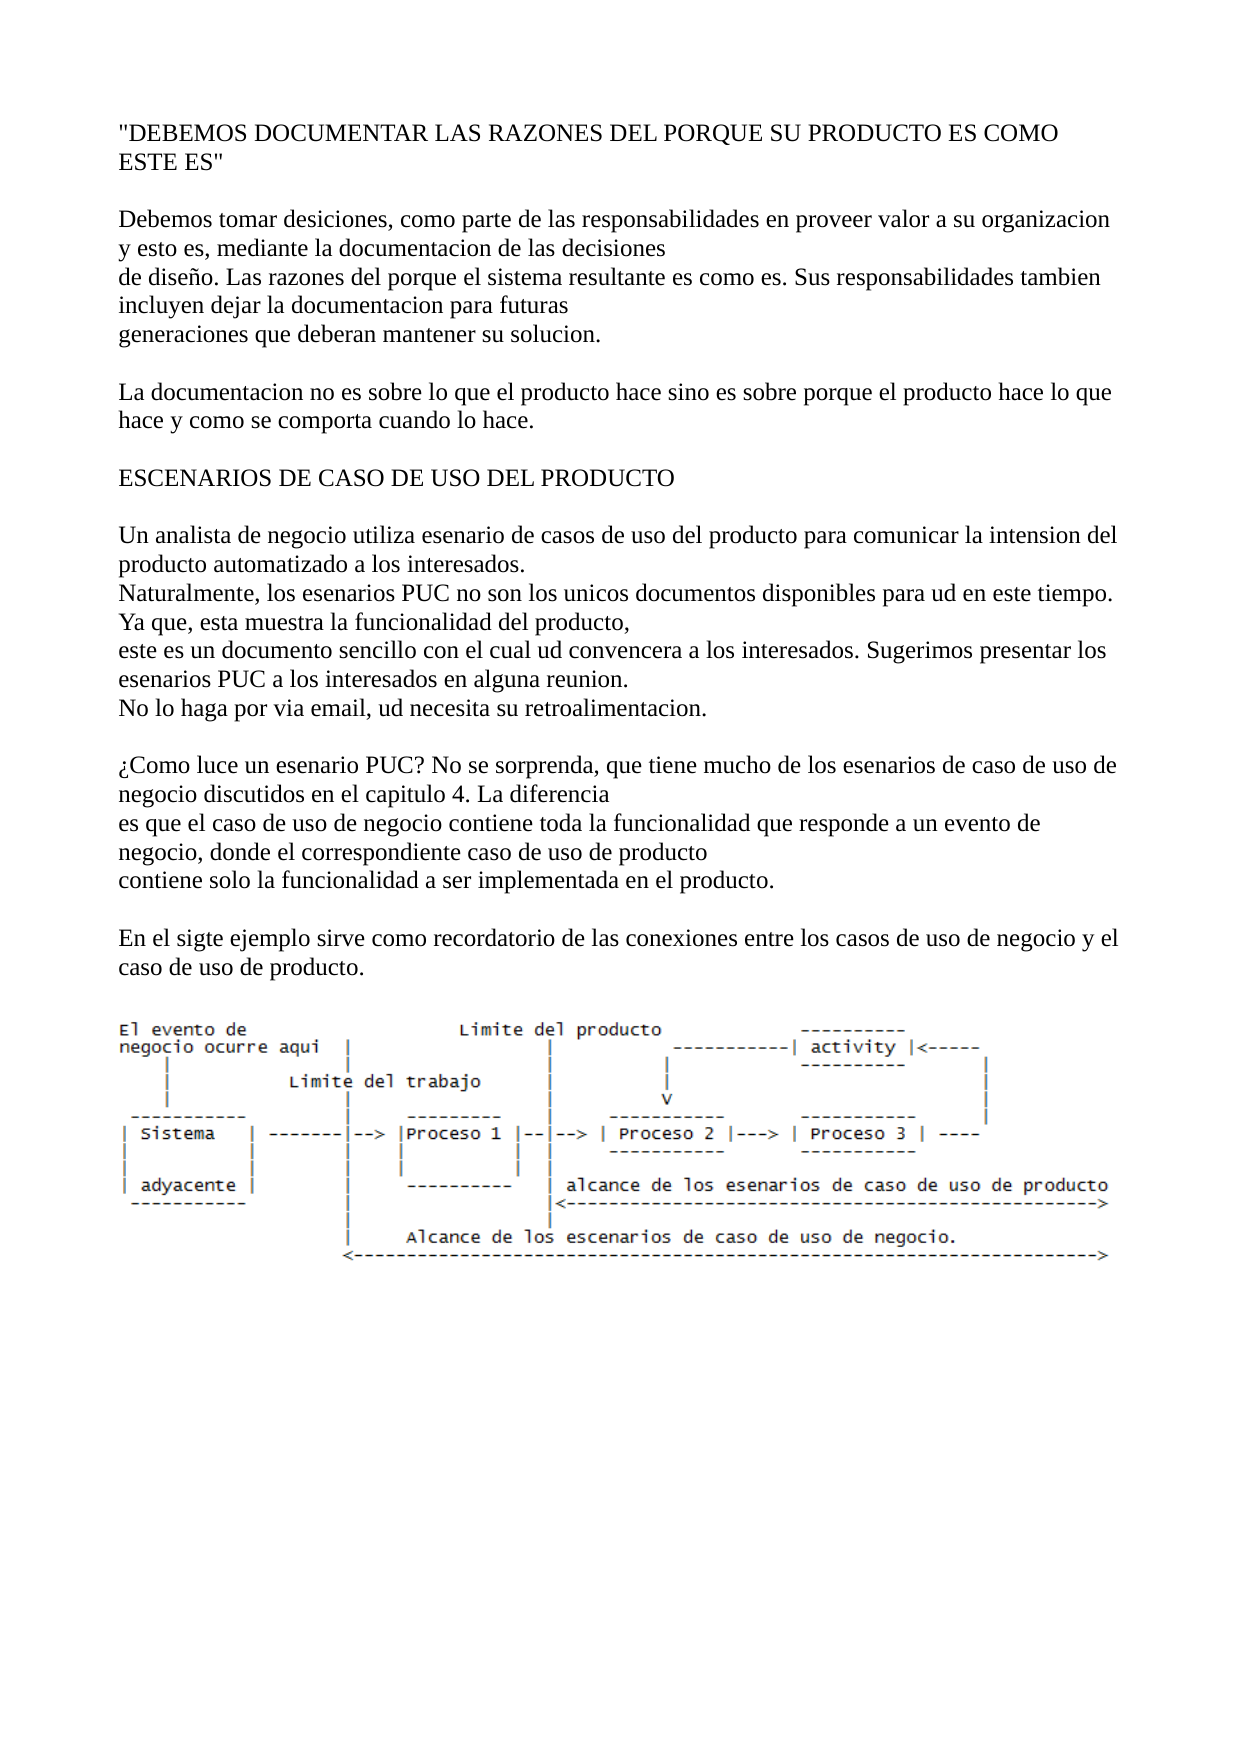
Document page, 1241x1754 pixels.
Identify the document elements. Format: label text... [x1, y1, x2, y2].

text ESCENARIOS DE CASO DE USO DEL PRODUCTO [118, 463, 1122, 492]
text En el sigte ejemplo sirve como recordatorio de las conexiones entre los casos de uso de negocio y el caso de uso de producto. [118, 923, 1122, 981]
text generaciones que deberan mantener su solucion. [118, 319, 1122, 348]
text este es un documento sencillo con el cual ud convencera a los interesados. Sugerimos presentar los esenarios PUC a los interesados en alguna reunion. [118, 636, 1122, 693]
text La documentacion no es sobre lo que el producto hace sino es sobre porque el producto hace lo que hace y como se comporta cuando lo hace. [118, 377, 1122, 434]
picture [118, 1009, 1123, 1263]
text No lo haga por via email, ud necesita su retroalimentacion. [118, 693, 1122, 722]
text "DEBEMOS DOCUMENTAR LAS RAZONES DEL PORQUE SU PRODUCTO ES COMO ESTE ES" [118, 118, 1122, 176]
text Un analista de negocio utiliza esenario de casos de uso del producto para comunicar la intension del producto automatizado a los interesados. [118, 521, 1122, 578]
text contiene solo la funcionalidad a ser implementada en el producto. [118, 866, 1122, 894]
text de diseño. Las razones del porque el sistema resultante es como es. Sus responsabilidades tambien incluyen dejar la documentacion para futuras [118, 262, 1122, 319]
text Naturalmente, los esenarios PUC no son los unicos documentos disponibles para ud en este tiempo. Ya que, esta muestra la funcionalidad del producto, [118, 578, 1122, 636]
text Debemos tomar desiciones, como parte de las responsabilidades en proveer valor a su organizacion y esto es, mediante la documentacion de las decisiones [118, 204, 1122, 262]
text es que el caso de uso de negocio contiene toda la funcionalidad que responde a un evento de negocio, donde el correspondiente caso de uso de producto [118, 808, 1122, 866]
text ¿Como luce un esenario PUC? No se sorprenda, que tiene mucho de los esenarios de caso de uso de negocio discutidos en el capitulo 4. La diferencia [118, 751, 1122, 808]
